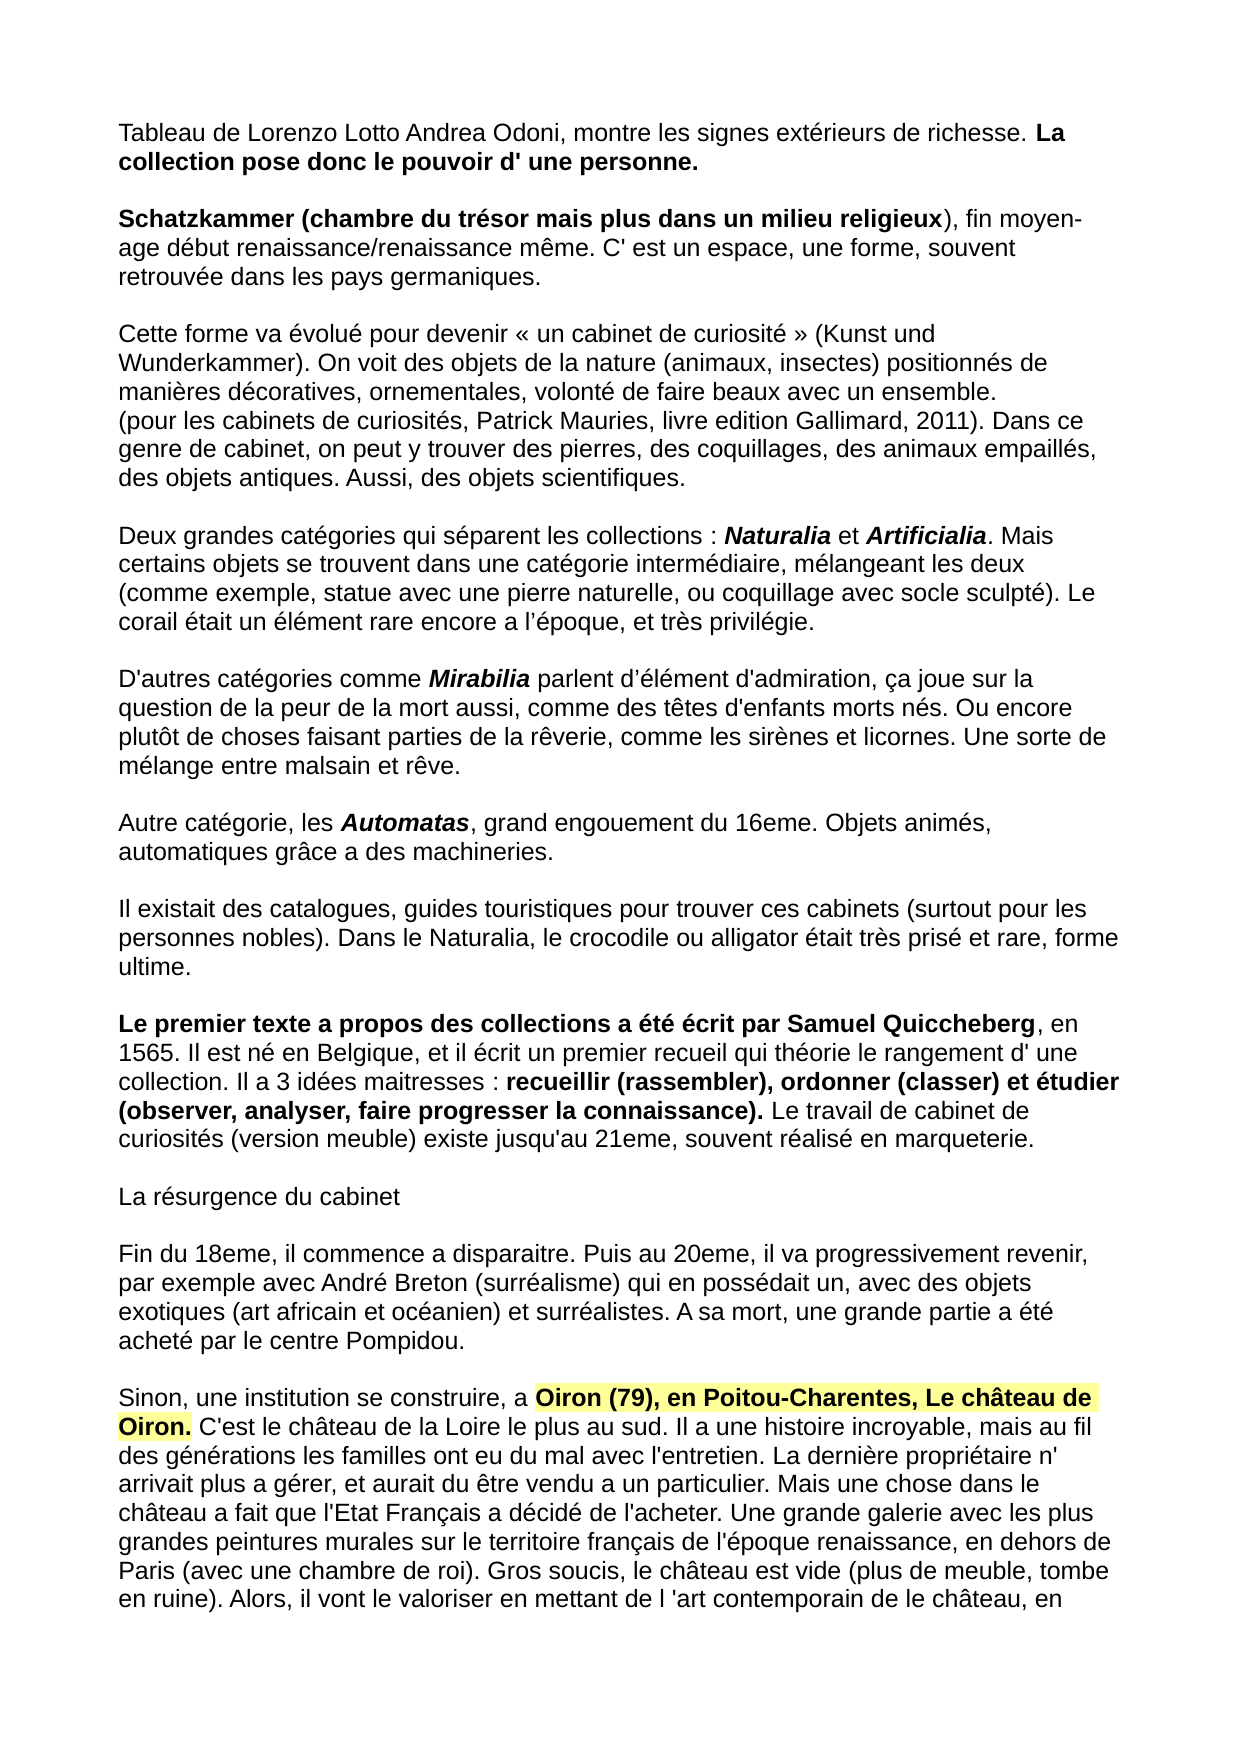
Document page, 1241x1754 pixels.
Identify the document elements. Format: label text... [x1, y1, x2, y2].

text Deux grandes catégories qui séparent les collections : Naturalia et Artificialia. Mais certains objets se trouvent dans une catégorie intermédiaire, mélangeant les deux (comme exemple, statue avec une pierre naturelle, ou coquillage avec socle sculpté). Le corail était un élément rare encore a l’époque, et très privilégie. [118, 521, 1122, 636]
text La résurgence du cabinet [118, 1182, 1122, 1211]
text Sinon, une institution se construire, a Oiron (79), en Poitou-Charentes, Le château de Oiron. C'est le château de la Loire le plus au sud. Il a une histoire incroyable, mais au fil des générations les familles ont eu du mal avec l'entretien. La dernière propriétaire n' arrivait plus a gérer, et aurait du être vendu a un particulier. Mais une chose dans le château a fait que l'Etat Français a décidé de l'acheter. Une grande galerie avec les plus grandes peintures murales sur le territoire français de l'époque renaissance, en dehors de Paris (avec une chambre de roi). Gros soucis, le château est vide (plus de meuble, tombe en ruine). Alors, il vont le valoriser en mettant de l 'art contemporain de le château, en [118, 1383, 1122, 1613]
text Tableau de Lorenzo Lotto Andrea Odoni, montre les signes extérieurs de richesse. La collection pose donc le pouvoir d' une personne. [118, 118, 1122, 176]
text Cette forme va évolué pour devenir « un cabinet de curiosité » (Kunst und Wunderkammer). On voit des objets de la nature (animaux, insectes) positionnés de manières décoratives, ornementales, volonté de faire beaux avec un ensemble. [118, 319, 1122, 406]
text Fin du 18eme, il commence a disparaitre. Puis au 20eme, il va progressivement revenir, par exemple avec André Breton (surréalisme) qui en possédait un, avec des objets exotiques (art africain et océanien) et surréalistes. A sa mort, une grande partie a été acheté par le centre Pompidou. [118, 1239, 1122, 1354]
text Le premier texte a propos des collections a été écrit par Samuel Quiccheberg, en 1565. Il est né en Belgique, et il écrit un premier recueil qui théorie le rangement d' une collection. Il a 3 idées maitresses : recueillir (rassembler), ordonner (classer) et étudier (observer, analyser, faire progresser la connaissance). Le travail de cabinet de curiosités (version meuble) existe jusqu'au 21eme, souvent réalisé en marqueterie. [118, 1009, 1122, 1153]
text Autre catégorie, les Automatas, grand engouement du 16eme. Objets animés, automatiques grâce a des machineries. [118, 808, 1122, 866]
text D'autres catégories comme Mirabilia parlent d’élément d'admiration, ça joue sur la question de la peur de la mort aussi, comme des têtes d'enfants morts nés. Ou encore plutôt de choses faisant parties de la rêverie, comme les sirènes et licornes. Une sorte de mélange entre malsain et rêve. [118, 664, 1122, 779]
text Il existait des catalogues, guides touristiques pour trouver ces cabinets (surtout pour les personnes nobles). Dans le Naturalia, le crocodile ou alligator était très prisé et rare, forme ultime. [118, 894, 1122, 981]
text (pour les cabinets de curiosités, Patrick Mauries, livre edition Gallimard, 2011). Dans ce genre de cabinet, on peut y trouver des pierres, des coquillages, des animaux empaillés, des objets antiques. Aussi, des objets scientifiques. [118, 406, 1122, 492]
text Schatzkammer (chambre du trésor mais plus dans un milieu religieux), fin moyen-age début renaissance/renaissance même. C' est un espace, une forme, souvent retrouvée dans les pays germaniques. [118, 204, 1122, 291]
